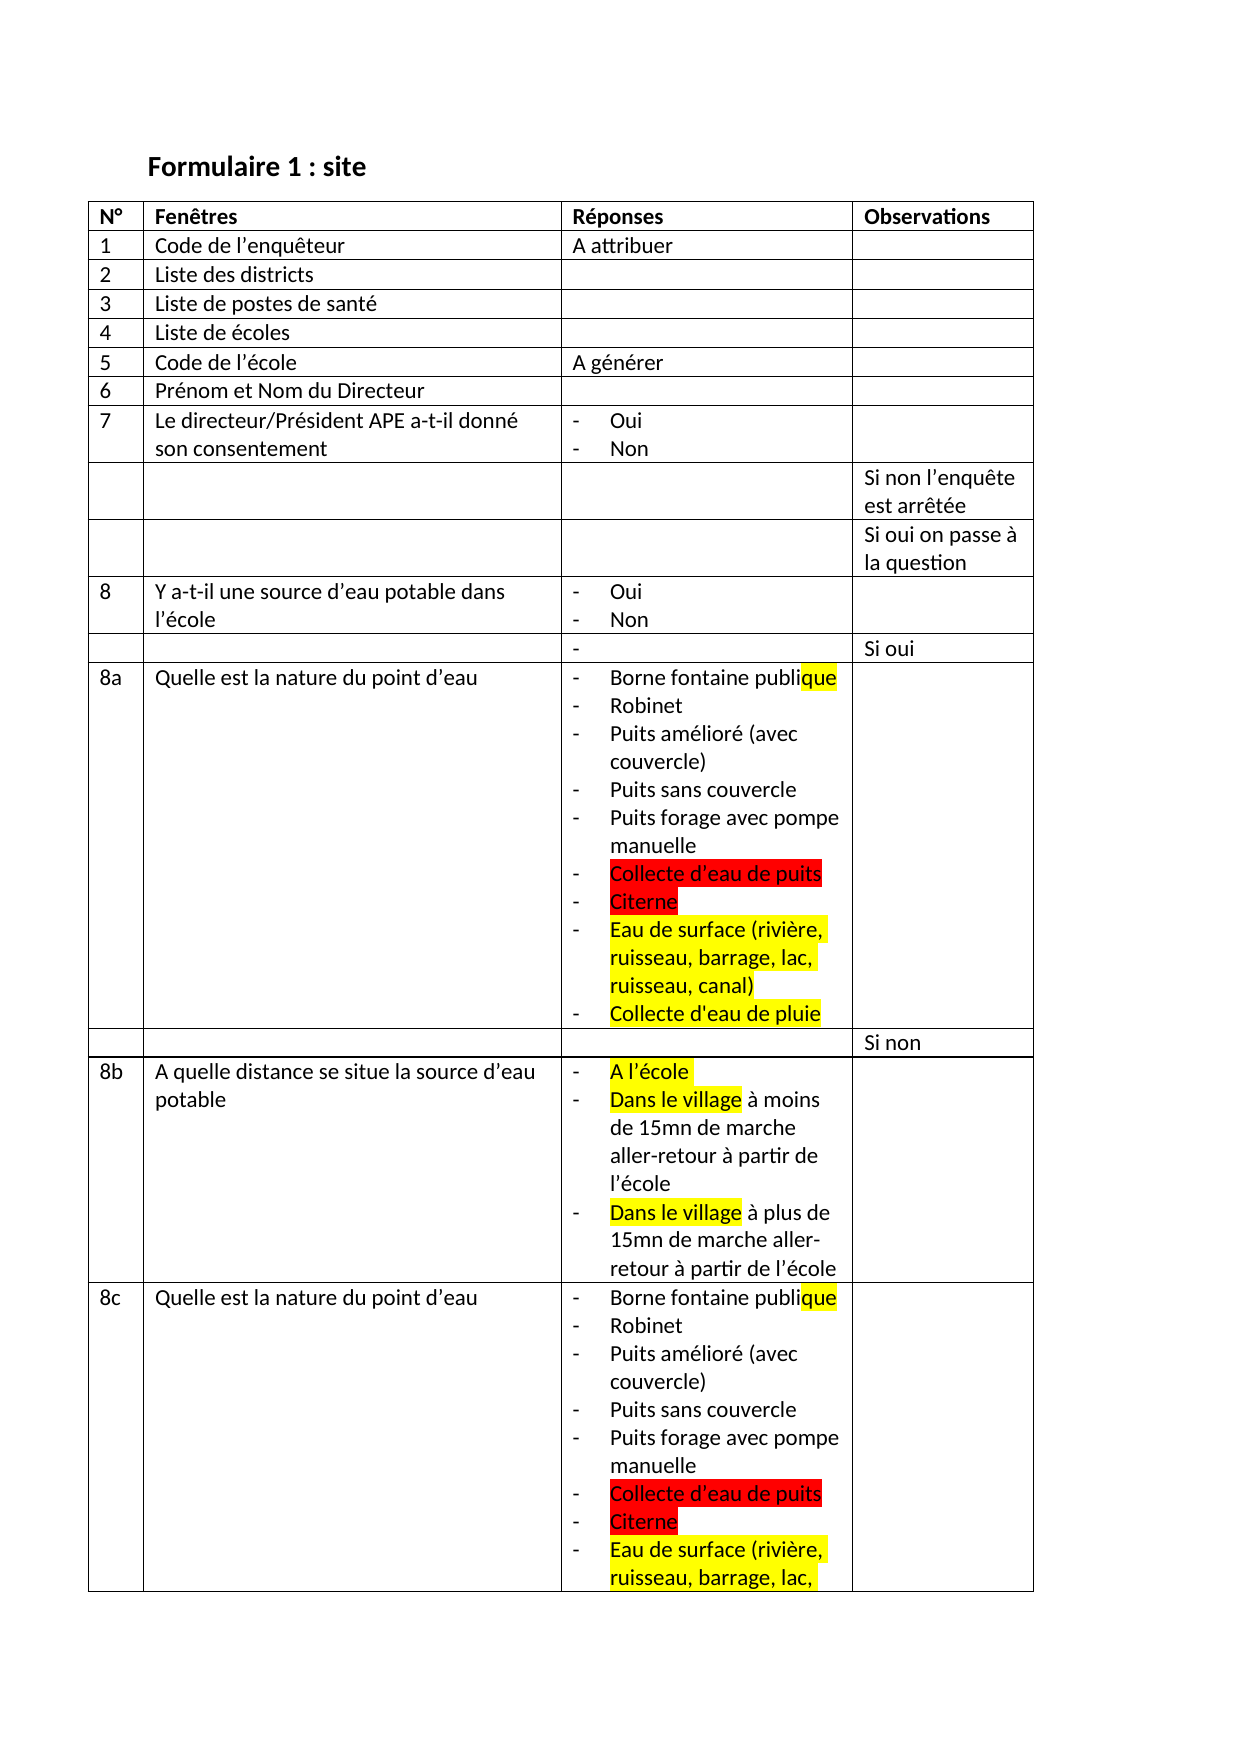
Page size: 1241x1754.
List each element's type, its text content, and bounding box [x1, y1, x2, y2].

table_cell [853, 319, 1033, 347]
table_cell [144, 463, 561, 519]
text Formulaire 1 : site [148, 148, 1093, 183]
table_cell [853, 663, 1033, 1027]
table_cell A générer [562, 348, 852, 376]
table_cell [562, 319, 852, 347]
table_cell [853, 348, 1033, 376]
table_cell Y a-t-il une source d’eau potable dans l’école [144, 577, 561, 633]
table_cell 1 [89, 231, 143, 259]
table_cell Si non [853, 1029, 1033, 1056]
table_cell Le directeur/Président APE a-t-il donné son consentement [144, 406, 561, 462]
table_cell Si non l’enquête est arrêtée [853, 463, 1033, 519]
table_header N° [89, 202, 143, 230]
table_cell Code de l’enquêteur [144, 231, 561, 259]
table_cell [89, 634, 143, 662]
table_cell [853, 260, 1033, 288]
table_cell Prénom et Nom du Directeur [144, 377, 561, 405]
table_cell A quelle distance se situe la source d’eau potable [144, 1058, 561, 1282]
table_cell Si oui [853, 634, 1033, 662]
table_cell [562, 260, 852, 288]
table_cell [853, 1283, 1033, 1591]
table_cell 7 [89, 406, 143, 462]
table_cell 3 [89, 290, 143, 317]
table_cell [853, 290, 1033, 317]
table_cell [562, 463, 852, 519]
table_cell [562, 1029, 852, 1056]
table_cell 5 [89, 348, 143, 376]
table_cell Quelle est la nature du point d’eau [144, 1283, 561, 1591]
table_cell [144, 634, 561, 662]
table_cell [853, 231, 1033, 259]
table_cell Oui Non [562, 406, 852, 462]
table_cell Liste des districts [144, 260, 561, 288]
table_cell [562, 290, 852, 317]
table_cell 6 [89, 377, 143, 405]
table_cell 8b [89, 1058, 143, 1282]
table_cell Borne fontaine publique Robinet Puits amélioré (avec couvercle) Puits sans couvercle Puits forage avec pompe manuelle Collecte d’eau de puits Citerne Eau de surface (rivière, ruisseau, barrage, lac, [562, 1283, 852, 1591]
table_cell Liste de postes de santé [144, 290, 561, 317]
table_cell [89, 520, 143, 576]
table_cell Si oui on passe à la question [853, 520, 1033, 576]
table_cell Quelle est la nature du point d’eau [144, 663, 561, 1027]
table_cell [562, 520, 852, 576]
table_header Observations [853, 202, 1033, 230]
table_cell [144, 1029, 561, 1056]
table_header Fenêtres [144, 202, 561, 230]
table_cell A attribuer [562, 231, 852, 259]
table_cell [144, 520, 561, 576]
table_cell Liste de écoles [144, 319, 561, 347]
table_header Réponses [562, 202, 852, 230]
table_cell [853, 406, 1033, 462]
table_cell 8a [89, 663, 143, 1027]
table_cell 8c [89, 1283, 143, 1591]
table_cell Oui Non [562, 577, 852, 633]
table_cell [853, 577, 1033, 633]
table_cell [562, 634, 852, 662]
table_cell Borne fontaine publique Robinet Puits amélioré (avec couvercle) Puits sans couvercle Puits forage avec pompe manuelle Collecte d’eau de puits Citerne Eau de surface (rivière, ruisseau, barrage, lac, ruisseau, canal) Collecte d'eau de pluie [562, 663, 852, 1027]
table_cell 2 [89, 260, 143, 288]
table_cell [89, 463, 143, 519]
table_cell A l’école Dans le village à moins de 15mn de marche aller-retour à partir de l’école Dans le village à plus de 15mn de marche aller-retour à partir de l’école [562, 1058, 852, 1282]
table_cell [853, 377, 1033, 405]
table_cell [89, 1029, 143, 1056]
table_cell [853, 1058, 1033, 1282]
table_cell 8 [89, 577, 143, 633]
table_cell 4 [89, 319, 143, 347]
table_cell Code de l’école [144, 348, 561, 376]
table_cell [562, 377, 852, 405]
